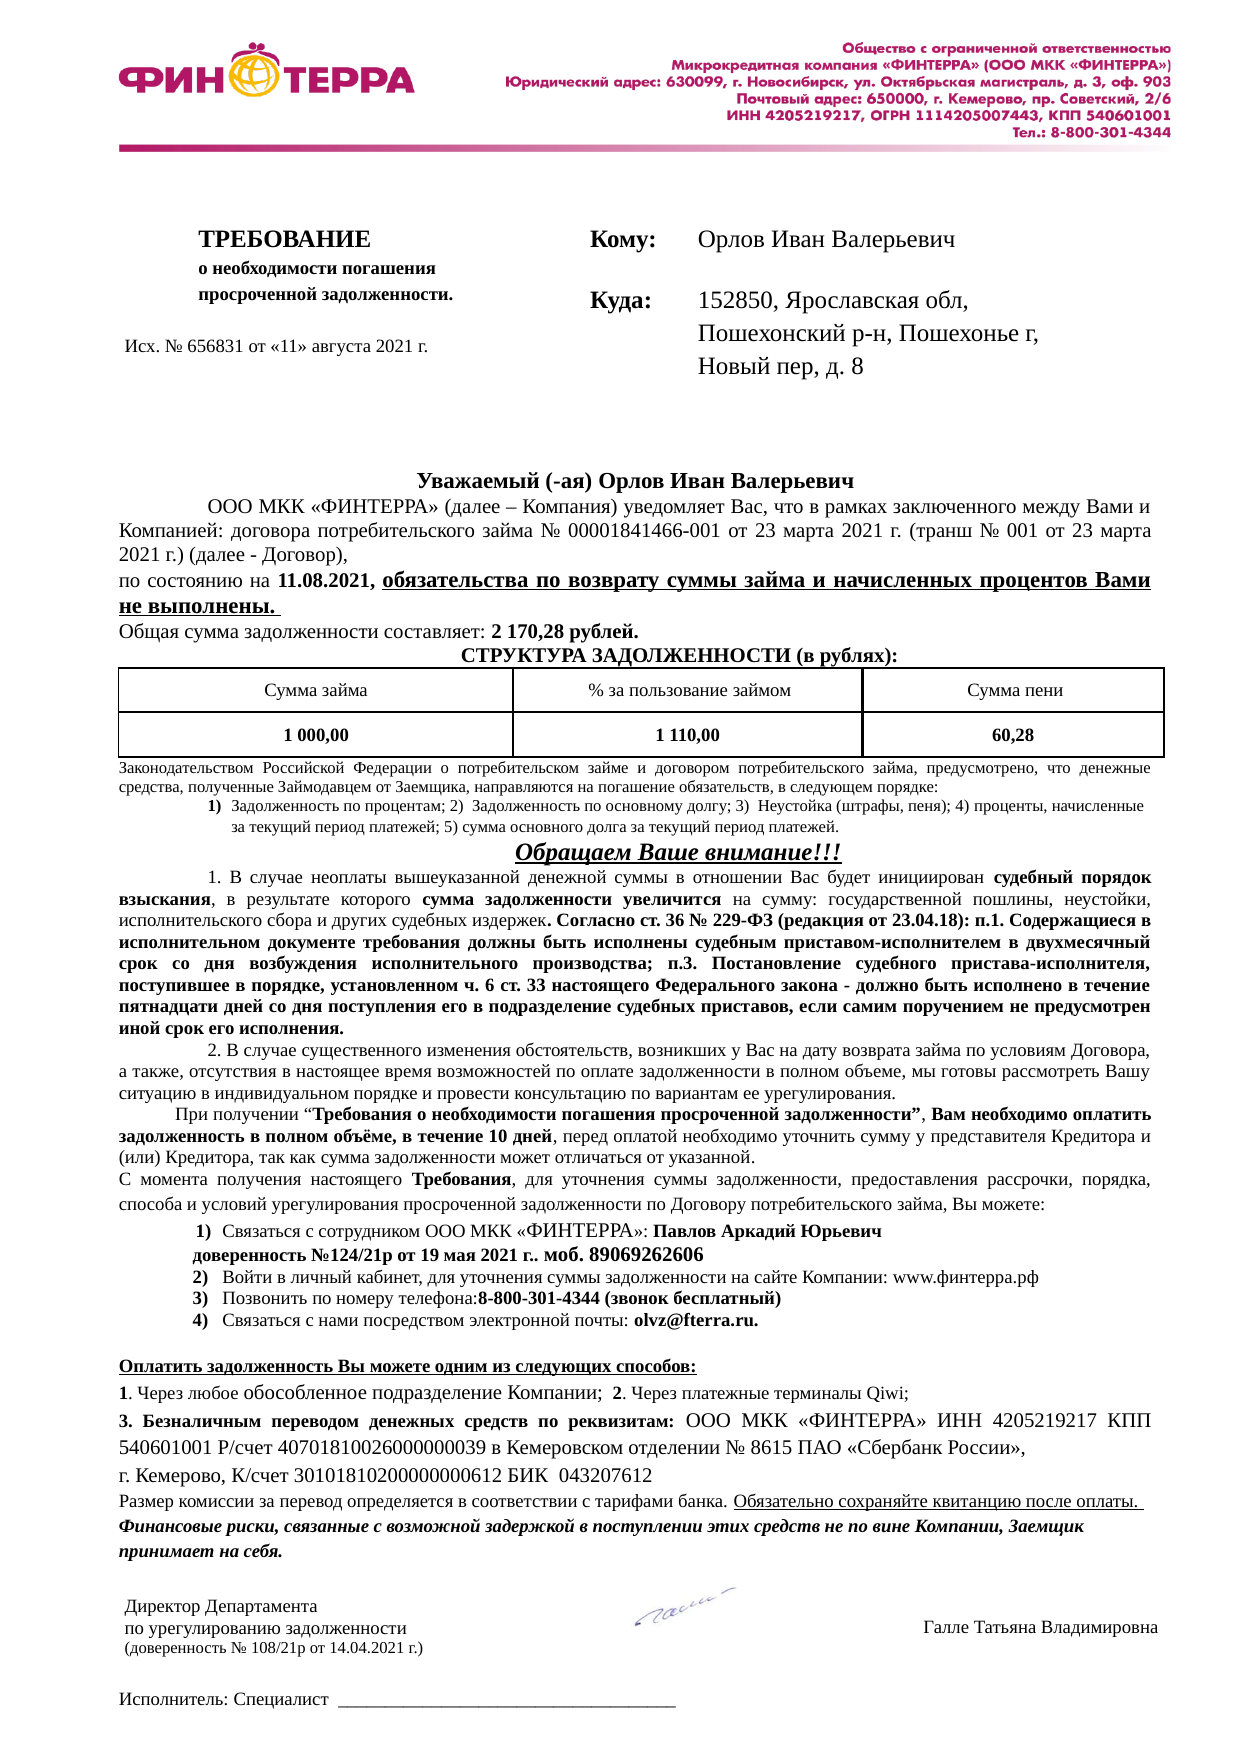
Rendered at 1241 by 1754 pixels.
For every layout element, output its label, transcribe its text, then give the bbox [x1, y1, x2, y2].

text по состоянию на 11.08.2021, обязательства по возврату суммы займа и начисленных процентов Вами не выполнены. [118, 566, 1152, 618]
text Исполнитель: Специалист ____________________________________ [118, 1688, 1152, 1709]
text СТРУКТУРА ЗАДОЛЖЕННОСТИ (в рублях): [118, 643, 1152, 667]
list Позвонить по номеру телефона:8-800-301-4344 (звонок бесплатный) [192, 1287, 1152, 1309]
table_cell 152850, Ярославская обл, Пошехонский р-н, Пошехонье г, Новый пер, д. 8 [692, 279, 1058, 441]
list Связаться с нами посредством электронной почты: olvz@fterra.ru. [192, 1309, 1152, 1330]
table_header % за пользование займом [514, 669, 861, 711]
table_cell 1 000,00 [119, 713, 512, 756]
text ООО МКК «ФИНТЕРРА» (далее – Компания) уведомляет Вас, что в рамках заключенного между Вами и Компанией: договора потребительского займа № 00001841466-001 от 23 марта 2021 г. (транш № 001 от 23 марта 2021 г.) (далее - Договор), [118, 494, 1152, 566]
text Законодательством Российской Федерации о потребительском займе и договором потребительского займа, предусмотрено, что денежные средства, полученные Займодавцем от Заемщика, направляются на погашение обязательств, в следующем порядке: [118, 758, 1152, 796]
table_header Галле Татьяна Владимировна [807, 1590, 1164, 1663]
text С момента получения настоящего Требования, для уточнения суммы задолженности, предоставления рассрочки, порядка, способа и условий урегулирования просроченной задолженности по Договору потребительского займа, Вы можете: [118, 1168, 1152, 1214]
text Общая сумма задолженности составляет: 2 170,28 рублей. [118, 618, 1152, 643]
text При получении “Требования о необходимости погашения просроченной задолженности”, Вам необходимо оплатить задолженность в полном объёме, в течение 10 дней, перед оплатой необходимо уточнить сумму у представителя Кредитора и (или) Кредитора, так как сумма задолженности может отличаться от указанной. [118, 1103, 1152, 1168]
text Уважаемый (-ая) Орлов Иван Валерьевич [118, 467, 1152, 494]
text 3. Безналичным переводом денежных средств по реквизитам: ООО МКК «ФИНТЕРРА» ИНН 4205219217 КПП 540601001 Р/счет 40701810026000000039 в Кемеровском отделении № 8615 ПАО «Сбербанк России», [118, 1407, 1152, 1459]
table_header Сумма займа [119, 669, 512, 711]
picture [627, 1578, 745, 1634]
text 1. Через любое обособленное подразделение Компании; 2. Через платежные терминалы Qiwi; [118, 1380, 1152, 1404]
table_header Сумма пени [864, 669, 1163, 711]
table_cell 60,28 [864, 713, 1163, 756]
table_cell Куда: [584, 279, 692, 441]
text 1. В случае неоплаты вышеуказанной денежной суммы в отношении Вас будет инициирован судебный порядок взыскания, в результате которого сумма задолженности увеличится на сумму: государственной пошлины, неустойки, исполнительского сбора и других судебных издержек. Согласно ст. 36 № 229-ФЗ (редакция от 23.04.18): п.1. Содержащиеся в исполнительном документе требования должны быть исполнены судебным приставом-исполнителем в двухмесячный срок со дня возбуждения исполнительного производства; п.3. Постановление судебного пристава-исполнителя, поступившее в порядке, установленном ч. 6 ст. 33 настоящего Федерального закона - должно быть исполнено в течение пятнадцати дней со дня поступления его в подразделение судебных приставов, если самим поручением не предусмотрен иной срок его исполнения. [118, 866, 1152, 1038]
table_header Директор Департамента по урегулированию задолженности (доверенность № 108/21р от 14.04.2021 г.) [119, 1590, 570, 1663]
text 2. В случае существенного изменения обстоятельств, возникших у Вас на дату возврата займа по условиям Договора, а также, отсутствия в настоящее время возможностей по оплате задолженности в полном объеме, мы готовы рассмотреть Вашу ситуацию в индивидуальном порядке и провести консультацию по вариантам ее урегулирования. [118, 1038, 1152, 1103]
list Связаться с сотрудником ООО МКК «ФИНТЕРРА»: Павлов Аркадий Юрьевич [195, 1217, 1152, 1242]
list Задолженность по процентам; 2) Задолженность по основному долгу; 3) Неустойка (штрафы, пеня); 4) проценты, начисленные за текущий период платежей; 5) сумма основного долга за текущий период платежей. [207, 796, 1152, 836]
table_header [1058, 218, 1169, 441]
text доверенность №124/21р от 19 мая 2021 г.. моб. 89069262606 [192, 1242, 1152, 1266]
text г. Кемерово, К/счет 30101810200000000612 БИК 043207612 [118, 1463, 1152, 1487]
list Войти в личный кабинет, для уточнения суммы задолженности на сайте Компании: www.финтерра.рф [163, 1266, 1152, 1287]
table_header ТРЕБОВАНИЕ о необходимости погашения просроченной задолженности. Исх. № 656831 от «11» августа 2021 г. [119, 218, 584, 441]
table_header Кому: [584, 218, 692, 279]
text Размер комиссии за перевод определяется в соответствии с тарифами банка. Обязательно сохраняйте квитанцию после оплаты. Финансовые риски, связанные с возможной задержкой в поступлении этих средств не по вине Компании, Заемщик принимает на себя. [118, 1490, 1152, 1561]
table_header [570, 1590, 807, 1663]
picture [118, 42, 1171, 152]
text Обращаем Ваше внимание!!! [118, 837, 1152, 866]
text Оплатить задолженность Вы можете одним из следующих способов: [118, 1355, 1152, 1377]
table_header Орлов Иван Валерьевич [692, 218, 1058, 279]
table_cell 1 110,00 [514, 713, 861, 756]
